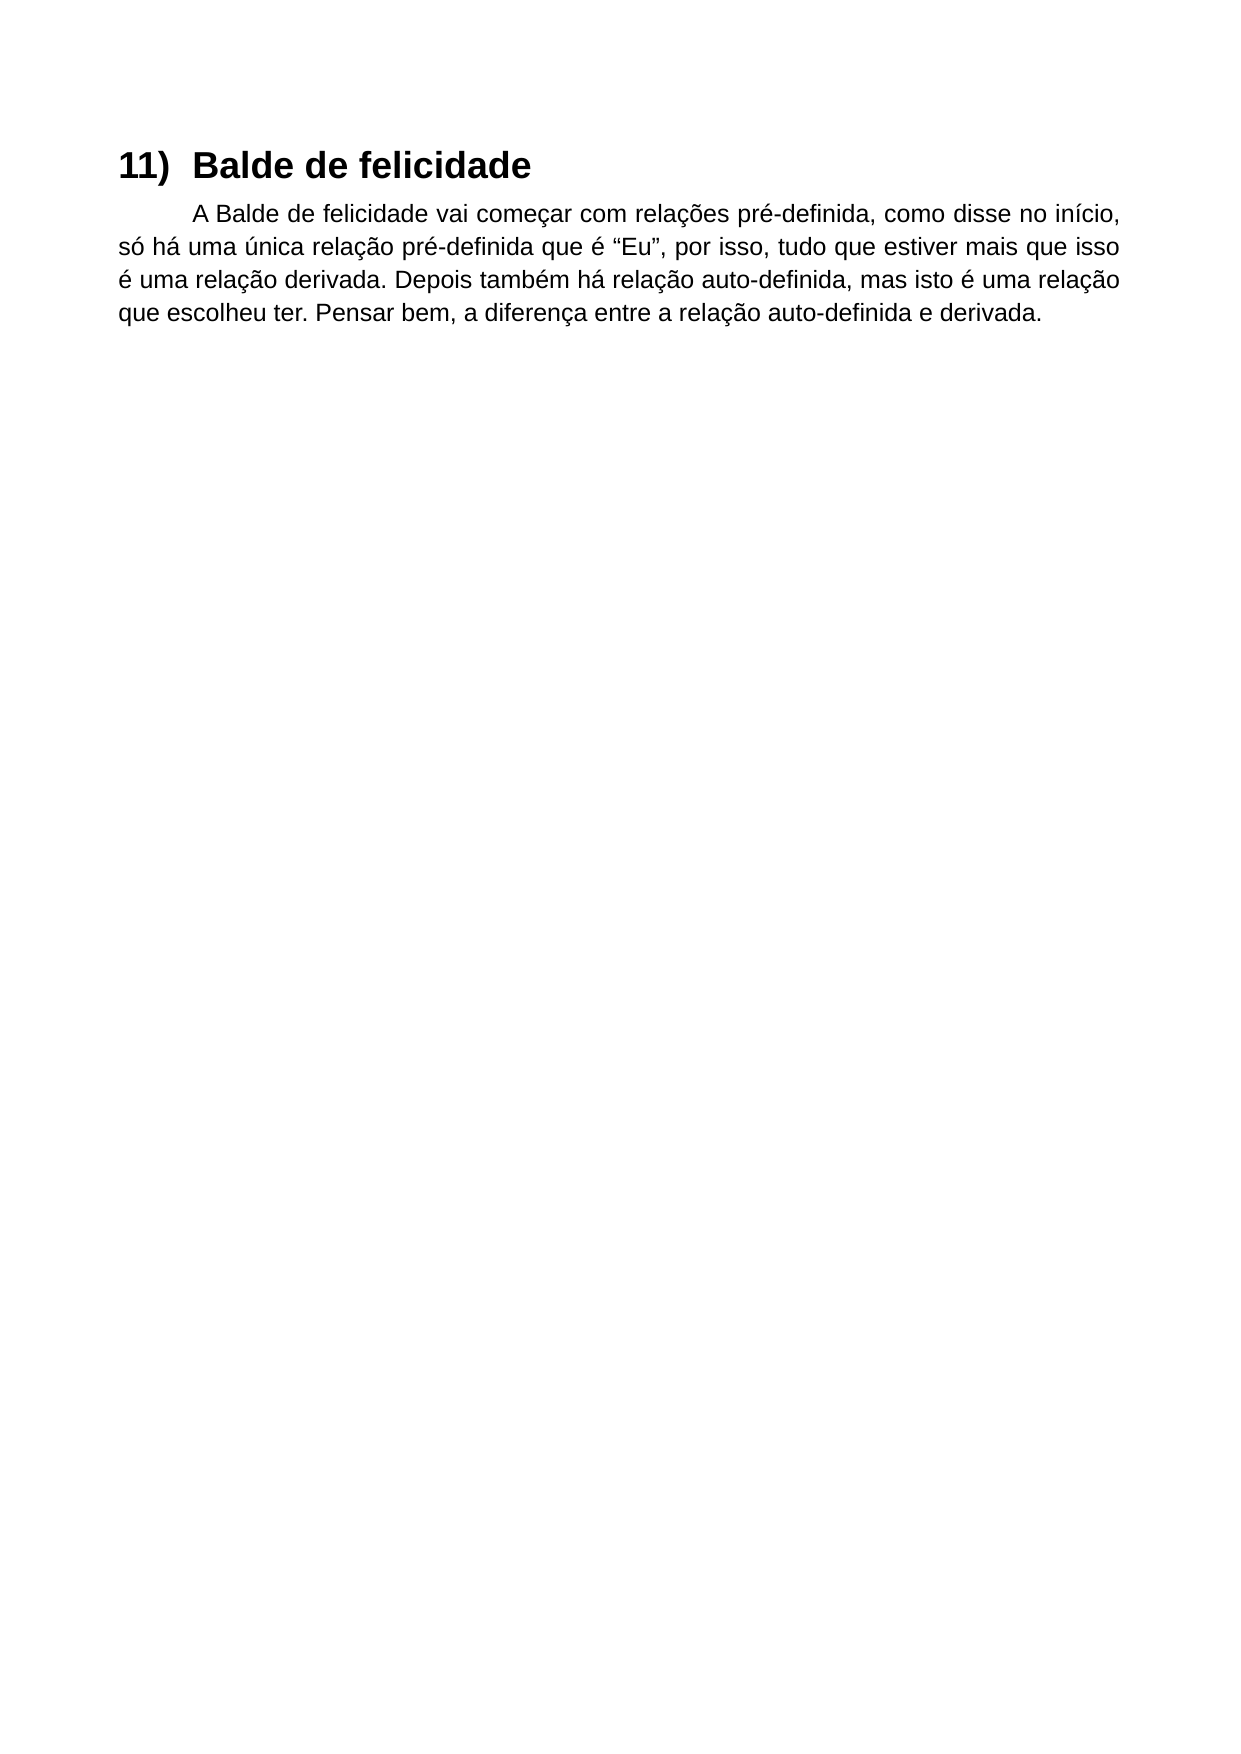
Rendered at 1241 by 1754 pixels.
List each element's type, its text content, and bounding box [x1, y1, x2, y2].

text A Balde de felicidade vai começar com relações pré-definida, como disse no início, só há uma única relação pré-definida que é “Eu”, por isso, tudo que estiver mais que isso é uma relação derivada. Depois também há relação auto-definida, mas isto é uma relação que escolheu ter. Pensar bem, a diferença entre a relação auto-definida e derivada. [118, 199, 1122, 327]
subtitle Balde de felicidade [118, 143, 1122, 186]
